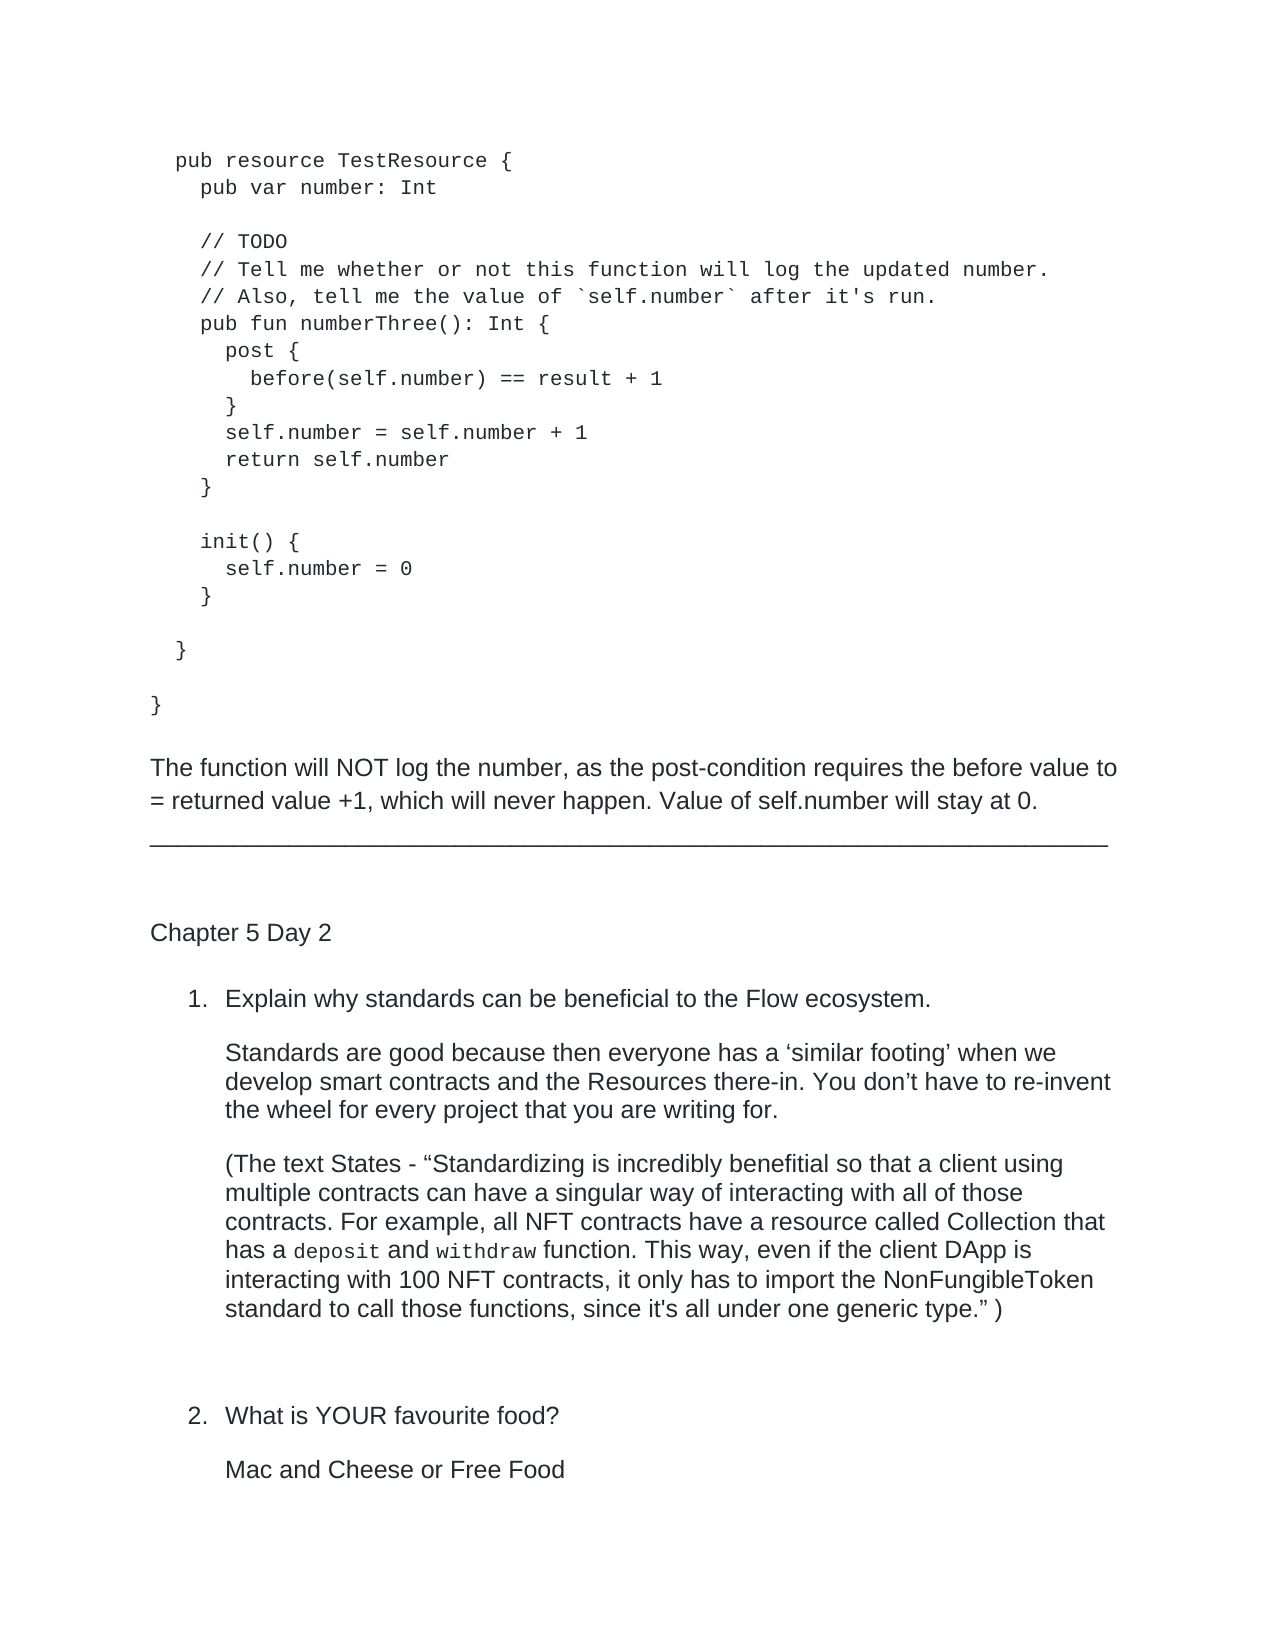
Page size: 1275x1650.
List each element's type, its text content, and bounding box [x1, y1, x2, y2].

text // Also, tell me the value of `self.number` after it's run. [150, 286, 1125, 309]
text self.number = 0 [150, 558, 1125, 581]
text init() { [150, 531, 1125, 554]
text _____________________________________________________________________ [150, 819, 1125, 848]
text before(self.number) == result + 1 [150, 367, 1125, 391]
text } [150, 694, 1125, 717]
text Mac and Cheese or Free Food [225, 1455, 1125, 1484]
text self.number = self.number + 1 [150, 422, 1125, 446]
list What is YOUR favourite food? [187, 1401, 1125, 1430]
text } [150, 585, 1125, 609]
text return self.number [150, 449, 1125, 473]
text (The text States - “Standardizing is incredibly benefitial so that a client using multiple contracts can have a singular way of interacting with all of those contracts. For example, all NFT contracts have a resource called Collection that has a deposit and withdraw function. This way, even if the client DApp is interacting with 100 NFT contracts, it only has to import the NonFungibleToken standard to call those functions, since it's all under one generic type.” ) [225, 1149, 1125, 1323]
text pub resource TestResource { [150, 150, 1125, 174]
text pub fun numberThree(): Int { [150, 313, 1125, 337]
text Chapter 5 Day 2 [150, 918, 1125, 947]
text } [150, 476, 1125, 500]
list Explain why standards can be beneficial to the Flow ecosystem. [187, 984, 1125, 1013]
text // TODO [150, 232, 1125, 255]
text } [150, 639, 1125, 663]
text pub var number: Int [150, 177, 1125, 201]
text post { [150, 340, 1125, 364]
text The function will NOT log the number, as the post-condition requires the before value to = returned value +1, which will never happen. Value of self.number will stay at 0. [150, 753, 1125, 815]
text } [150, 395, 1125, 418]
text // Tell me whether or not this function will log the updated number. [150, 259, 1125, 282]
text Standards are good because then everyone has a ‘similar footing’ when we develop smart contracts and the Resources there-in. You don’t have to re-invent the wheel for every project that you are writing for. [225, 1038, 1125, 1124]
